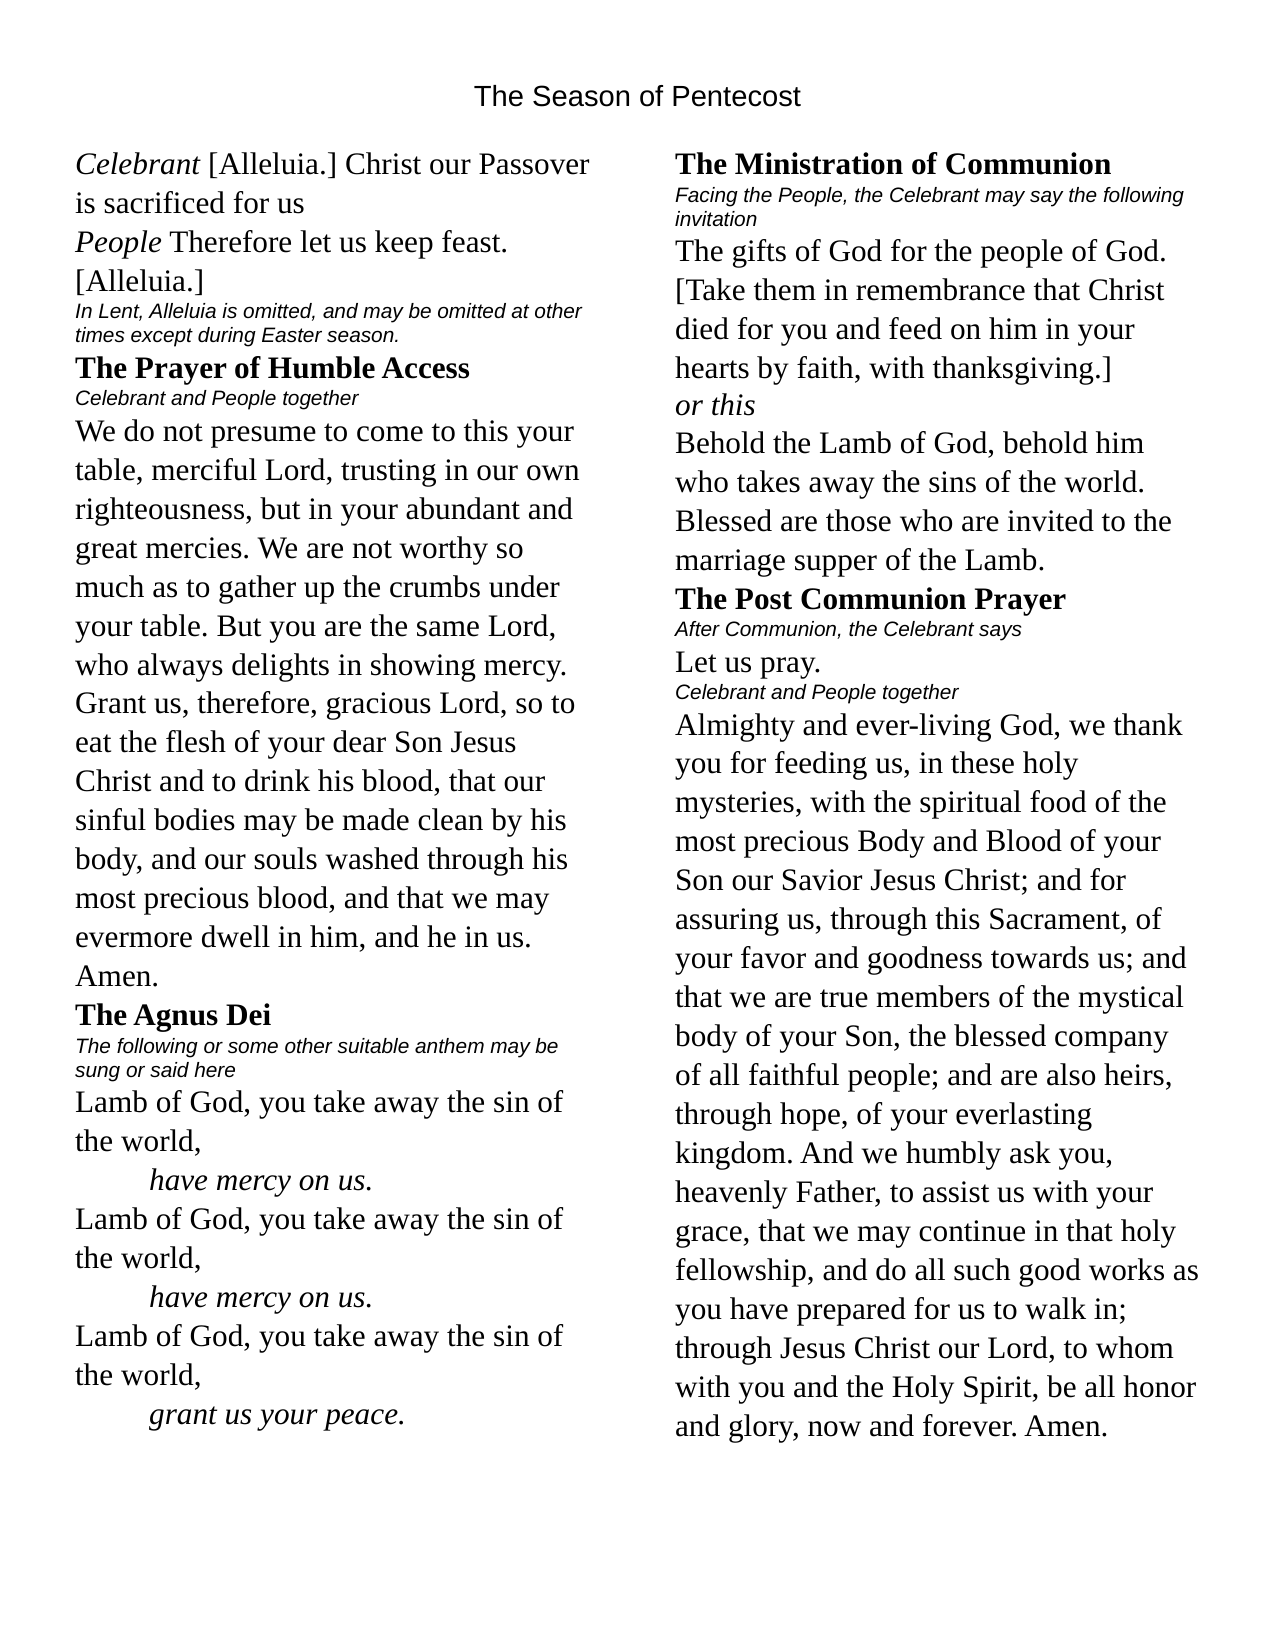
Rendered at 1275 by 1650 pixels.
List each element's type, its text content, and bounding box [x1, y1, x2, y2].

text The gifts of God for the people of God. [Take them in remembrance that Christ died for you and feed on him in your hearts by faith, with thanksgiving.] [675, 230, 1200, 386]
text grant us your peace. [75, 1393, 600, 1432]
text Celebrant [Alleluia.] Christ our Passover is sacrificed for us [75, 143, 600, 221]
text Lamb of God, you take away the sin of the world, [75, 1315, 600, 1393]
text The Prayer of Humble Access [75, 347, 600, 386]
text The Post Communion Prayer [675, 578, 1200, 617]
text After Communion, the Celebrant says [675, 617, 1200, 641]
text Let us pray. [675, 641, 1200, 680]
text Lamb of God, you take away the sin of the world, [75, 1081, 600, 1159]
text or this [675, 386, 1200, 422]
text have mercy on us. [75, 1276, 600, 1315]
text Facing the People, the Celebrant may say the following invitation [675, 182, 1200, 230]
text Celebrant and People together [75, 386, 600, 410]
text have mercy on us. [75, 1159, 600, 1198]
text The following or some other suitable anthem may be sung or said here [75, 1033, 600, 1081]
text People Therefore let us keep feast. [Alleluia.] [75, 221, 600, 299]
text Celebrant and People together [675, 680, 1200, 704]
text The Ministration of Communion [675, 143, 1200, 182]
text The Agnus Dei [75, 994, 600, 1033]
text Almighty and ever-living God, we thank you for feeding us, in these holy mysteries, with the spiritual food of the most precious Body and Blood of your Son our Savior Jesus Christ; and for assuring us, through this Sacrament, of your favor and goodness towards us; and that we are true members of the mystical body of your Son, the blessed company of all faithful people; and are also heirs, through hope, of your everlasting kingdom. And we humbly ask you, heavenly Father, to assist us with your grace, that we may continue in that holy fellowship, and do all such good works as you have prepared for us to walk in; through Jesus Christ our Lord, to whom with you and the Holy Spirit, be all honor and glory, now and forever. Amen. [675, 704, 1200, 1444]
text We do not presume to come to this your table, merciful Lord, trusting in our own righteousness, but in your abundant and great mercies. We are not worthy so much as to gather up the crumbs under your table. But you are the same Lord, who always delights in showing mercy. Grant us, therefore, gracious Lord, so to eat the flesh of your dear Son Jesus Christ and to drink his blood, that our sinful bodies may be made clean by his body, and our souls washed through his most precious blood, and that we may evermore dwell in him, and he in us. Amen. [75, 410, 600, 994]
text Behold the Lamb of God, behold him who takes away the sins of the world. Blessed are those who are invited to the marriage supper of the Lamb. [675, 422, 1200, 578]
text Lamb of God, you take away the sin of the world, [75, 1198, 600, 1276]
text In Lent, Alleluia is omitted, and may be omitted at other times except during Easter season. [75, 299, 600, 347]
